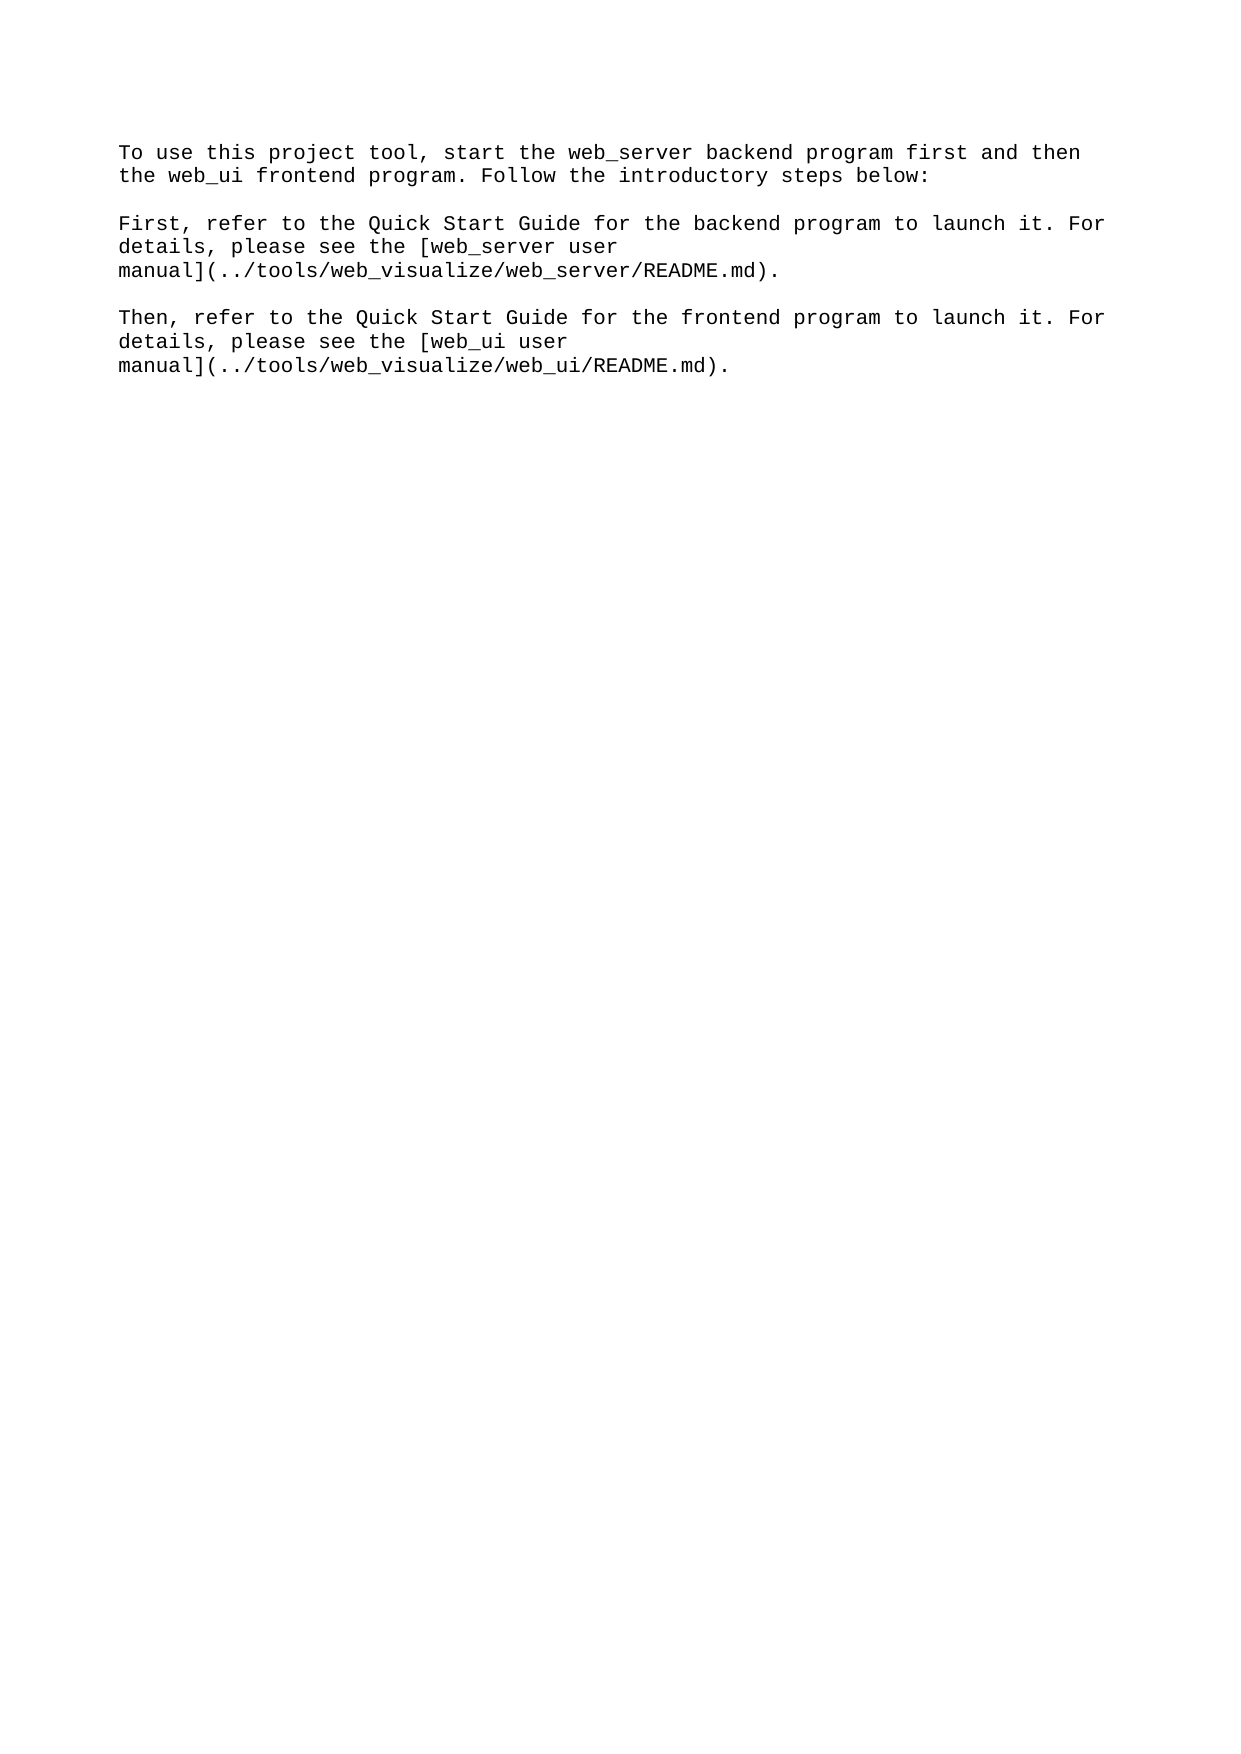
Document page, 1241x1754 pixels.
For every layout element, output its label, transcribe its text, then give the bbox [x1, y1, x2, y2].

text First, refer to the Quick Start Guide for the backend program to launch it. For details, please see the [web_server user manual](../tools/web_visualize/web_server/README.md). [118, 213, 1122, 284]
text To use this project tool, start the web_server backend program first and then the web_ui frontend program. Follow the introductory steps below: [118, 142, 1122, 189]
text Then, refer to the Quick Start Guide for the frontend program to launch it. For details, please see the [web_ui user manual](../tools/web_visualize/web_ui/README.md). [118, 307, 1122, 378]
